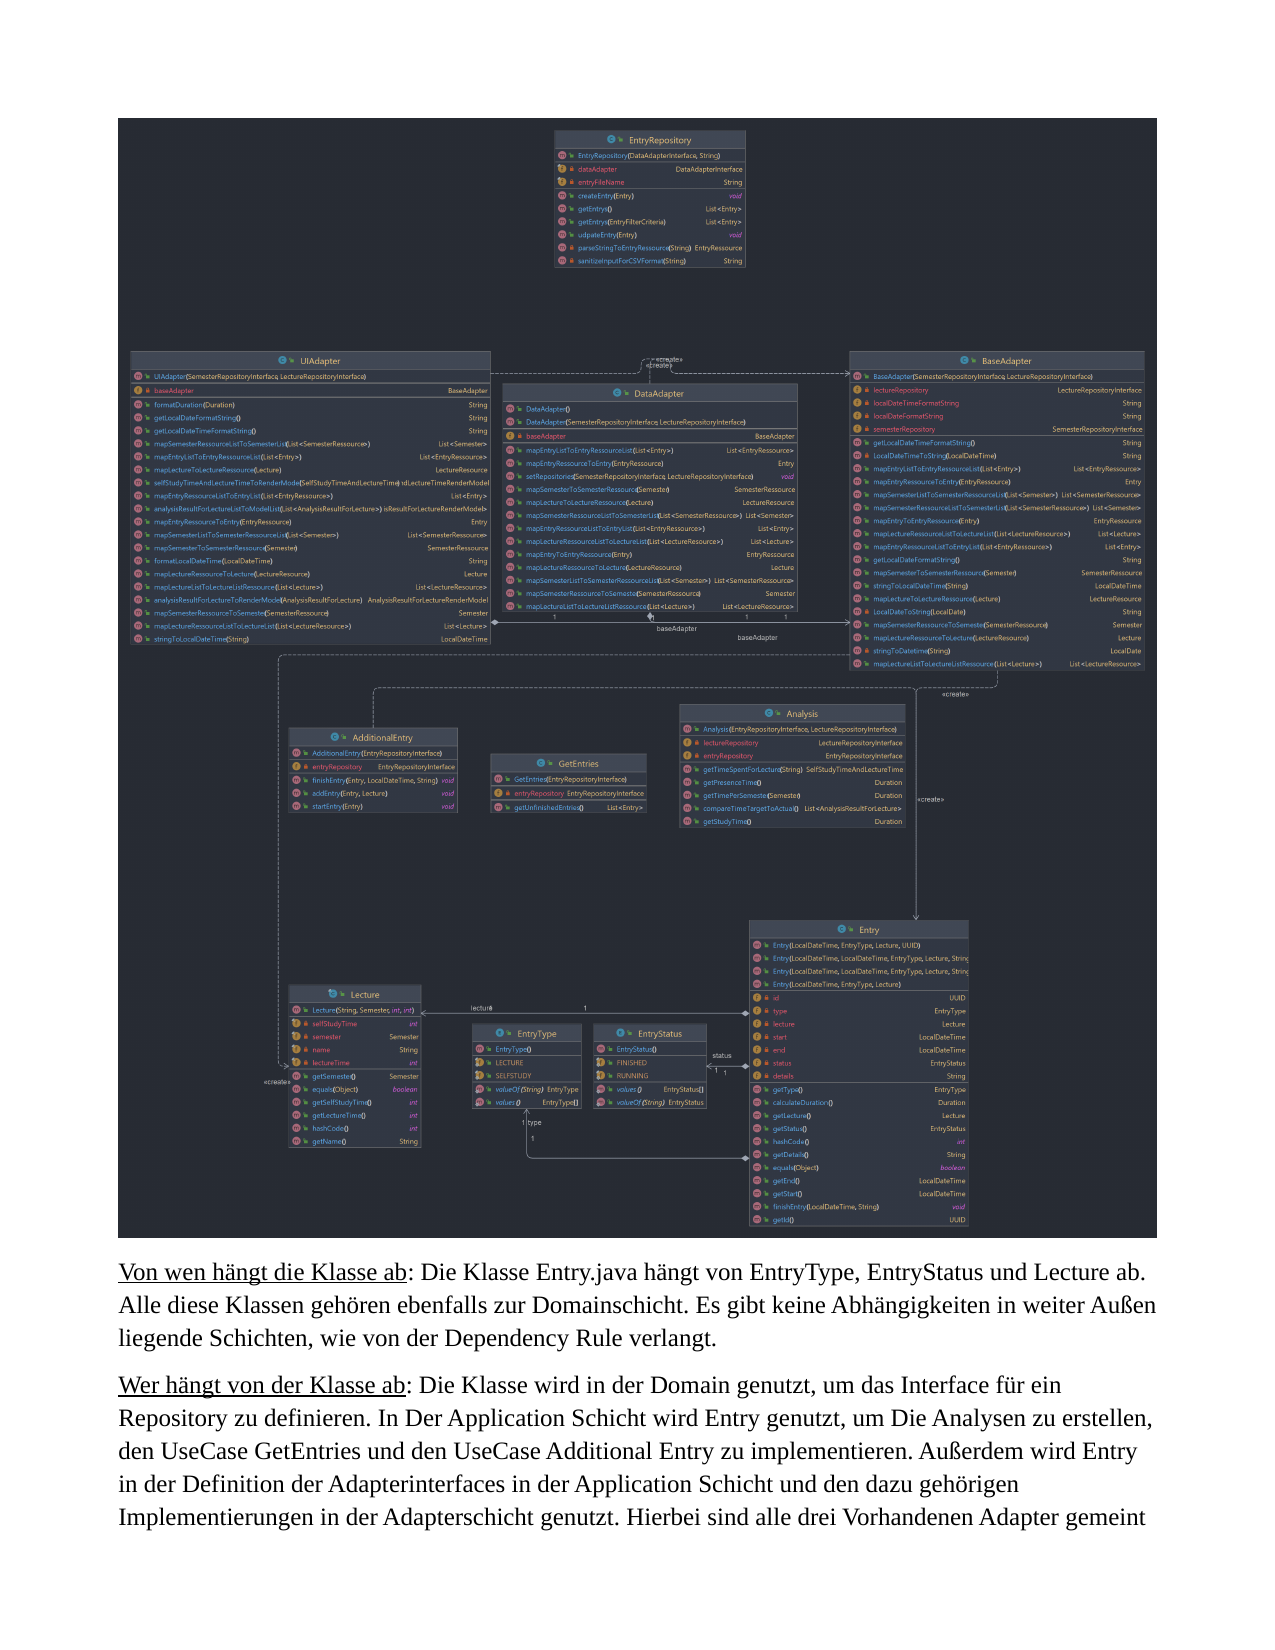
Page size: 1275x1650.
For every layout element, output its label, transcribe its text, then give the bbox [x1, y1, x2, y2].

text Von wen hängt die Klasse ab: Die Klasse Entry.java hängt von EntryType, EntryStatus und Lecture ab. Alle diese Klassen gehören ebenfalls zur Domainschicht. Es gibt keine Abhängigkeiten in weiter Außen liegende Schichten, wie von der Dependency Rule verlangt. [118, 1257, 1157, 1352]
text Wer hängt von der Klasse ab: Die Klasse wird in der Domain genutzt, um das Interface für ein Repository zu definieren. In Der Application Schicht wird Entry genutzt, um Die Analysen zu erstellen, den UseCase GetEntries und den UseCase Additional Entry zu implementieren. Außerdem wird Entry in der Definition der Adapterinterfaces in der Application Schicht und den dazu gehörigen Implementierungen in der Adapterschicht genutzt. Hierbei sind alle drei Vorhandenen Adapter gemeint [118, 1370, 1157, 1531]
